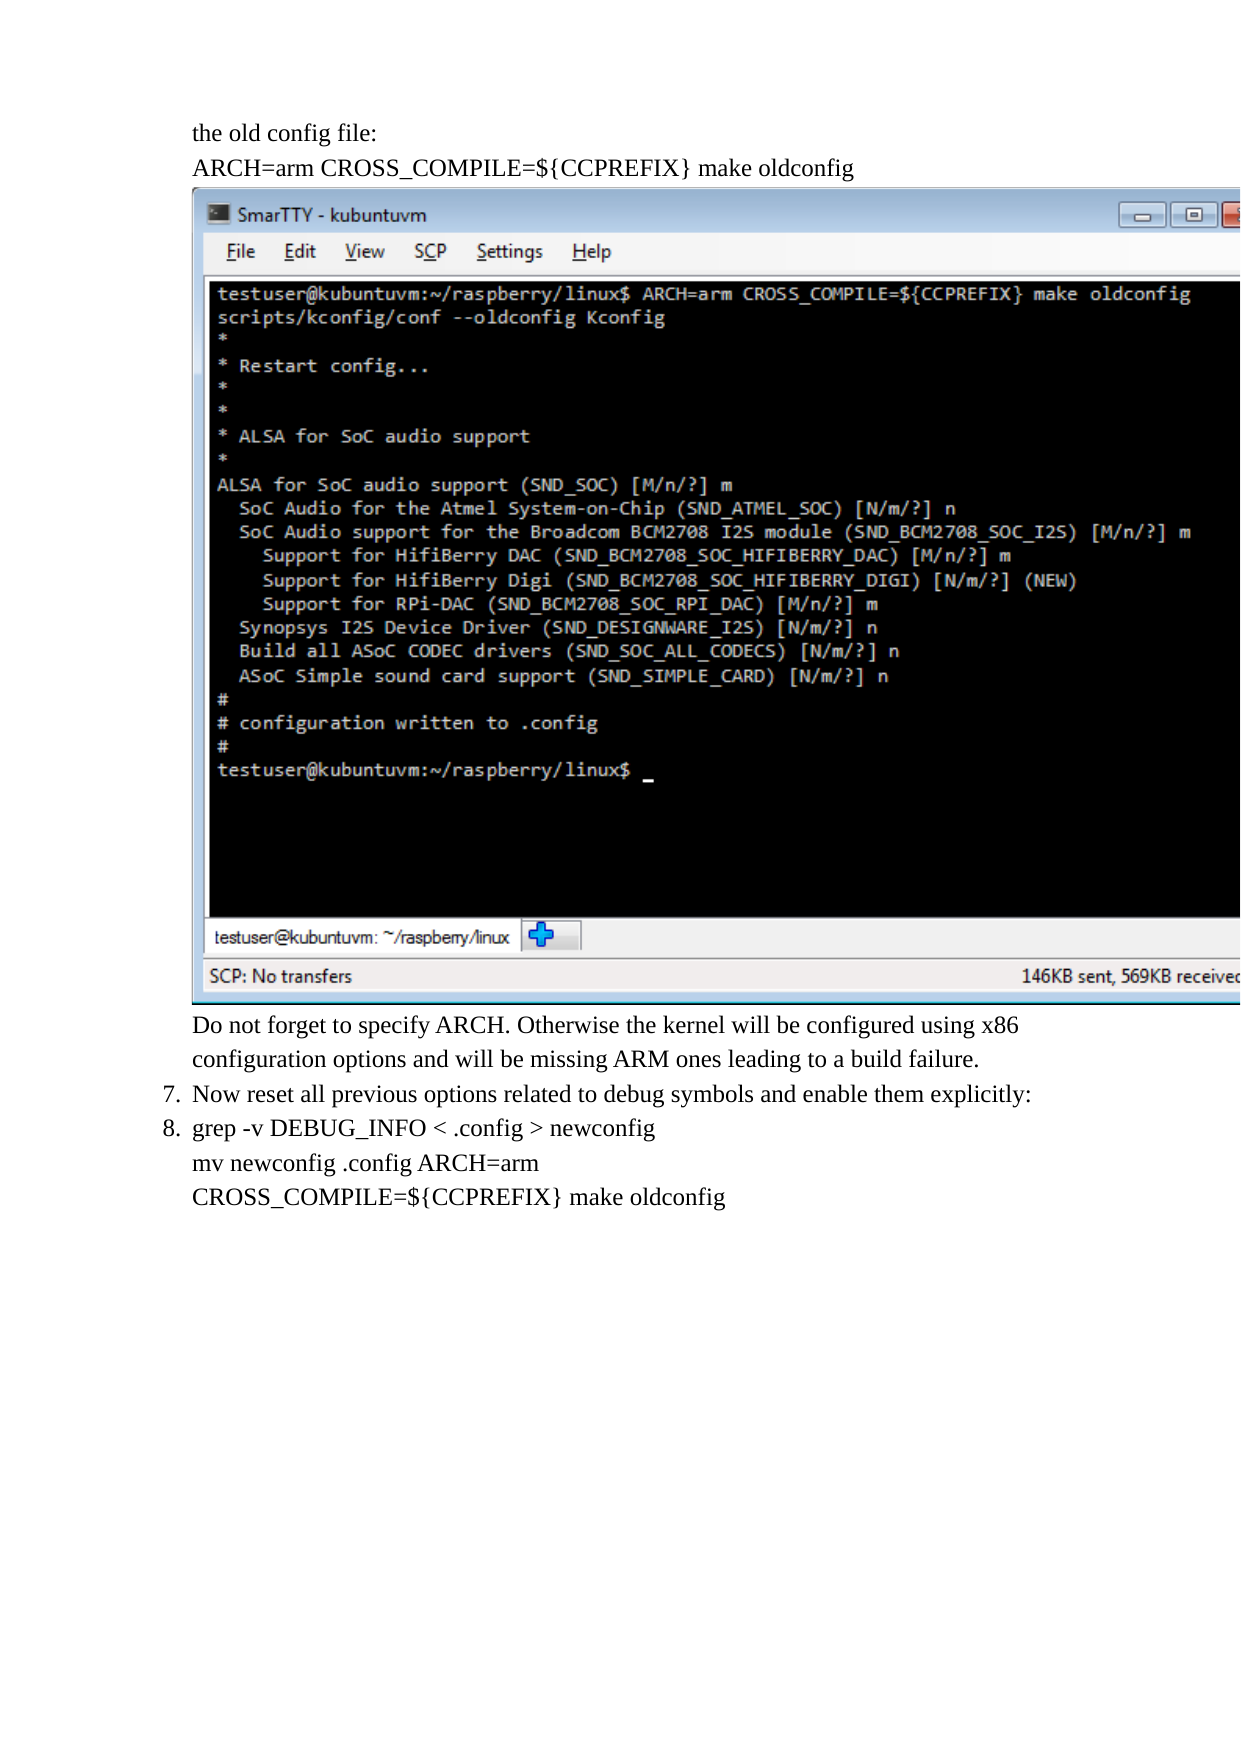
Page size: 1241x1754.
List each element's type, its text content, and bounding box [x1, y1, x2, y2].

list Now reset all previous options related to debug symbols and enable them explicitly: [162, 1079, 1122, 1108]
list grep -v DEBUG_INFO < .config > newconfig mv newconfig .config ARCH=arm CROSS_COMPILE=${CCPREFIX} make oldconfig [162, 1113, 1122, 1211]
list ARCH=arm CROSS_COMPILE=${CCPREFIX} make oldconfig [162, 153, 1122, 181]
picture [191, 187, 1241, 1005]
list Do not forget to specify ARCH. Otherwise the kernel will be configured using x86 configuration options and will be missing ARM ones leading to a build failure. [162, 187, 1122, 1073]
list the old config file: [162, 118, 1122, 147]
